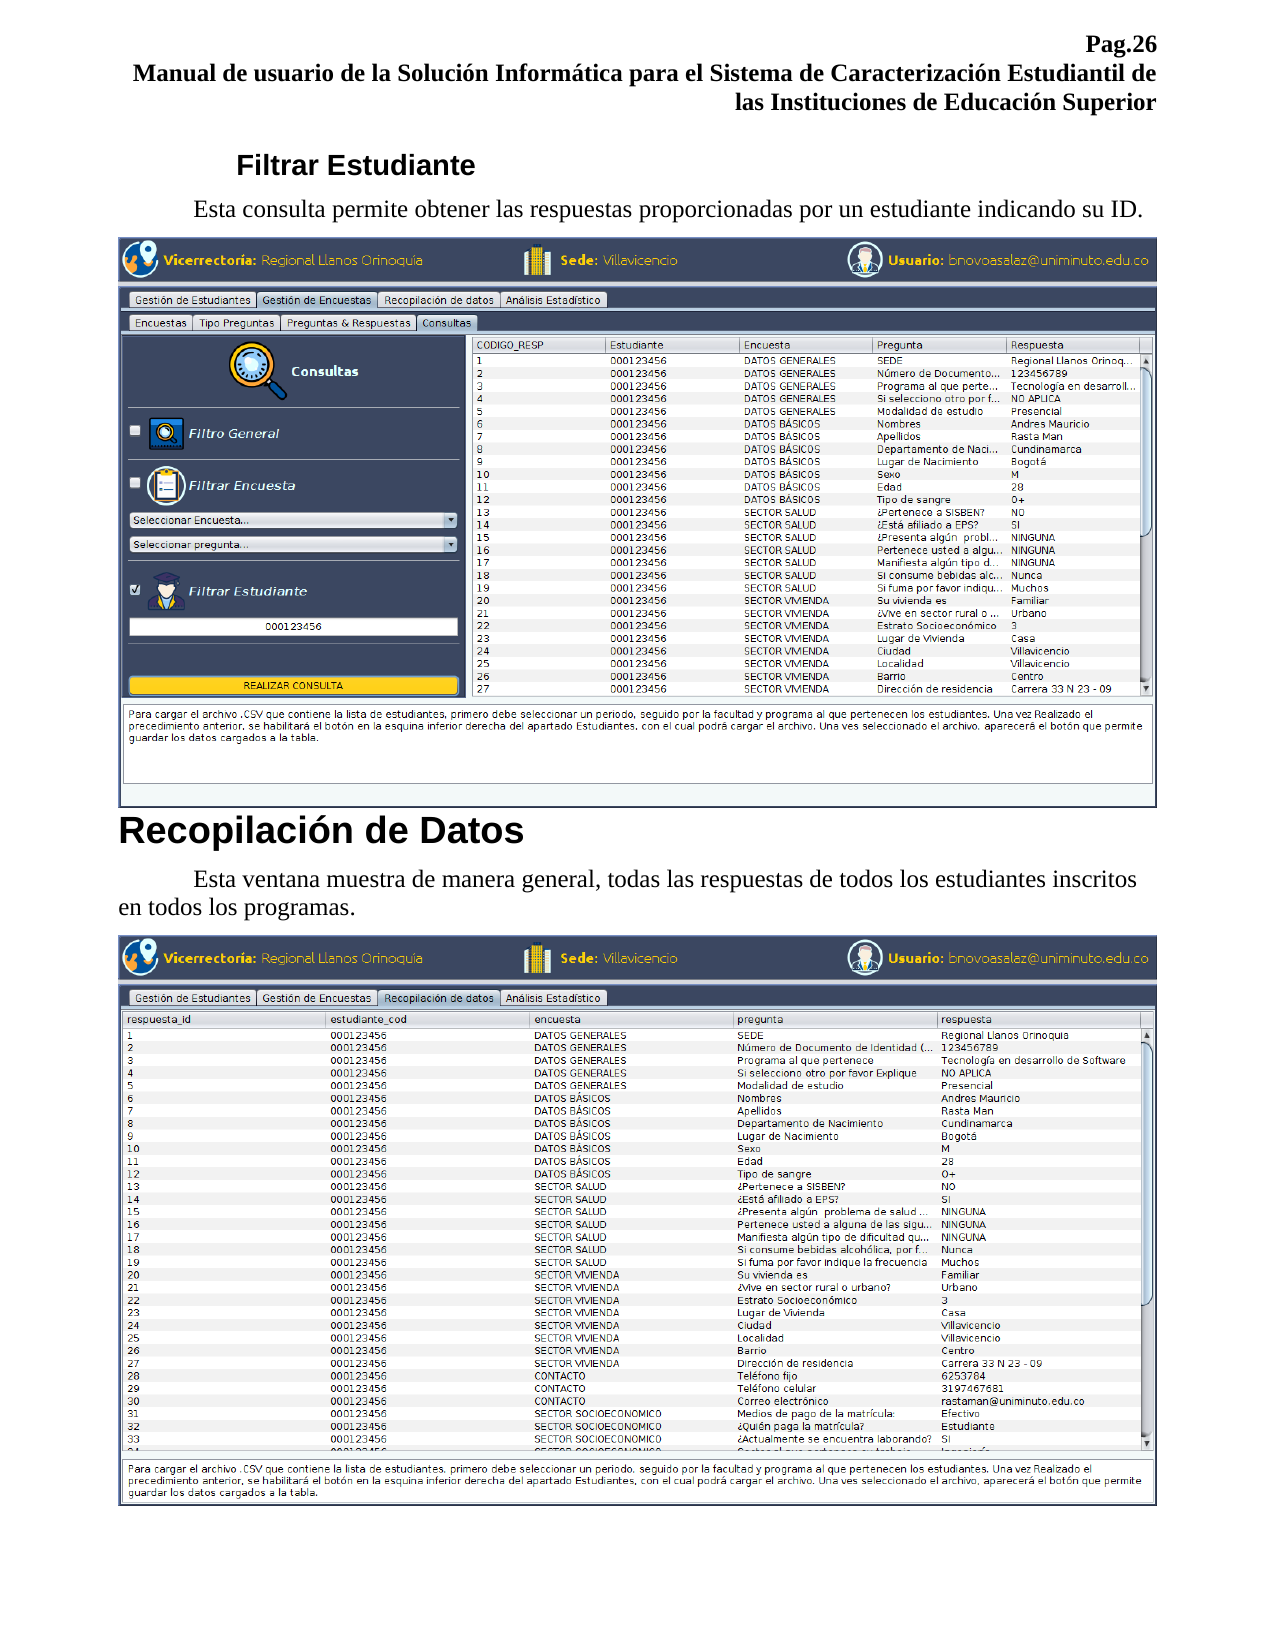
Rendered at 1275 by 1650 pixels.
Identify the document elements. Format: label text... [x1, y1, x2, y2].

picture [118, 237, 1157, 808]
text Esta ventana muestra de manera general, todas las respuestas de todos los estudiantes inscritos en todos los programas. [118, 864, 1157, 921]
picture [118, 935, 1157, 1506]
subtitle Filtrar Estudiante [118, 148, 1157, 182]
text Esta consulta permite obtener las respuestas proporcionadas por un estudiante indicando su ID. [118, 194, 1157, 223]
subtitle Recopilación de Datos [118, 808, 1157, 851]
